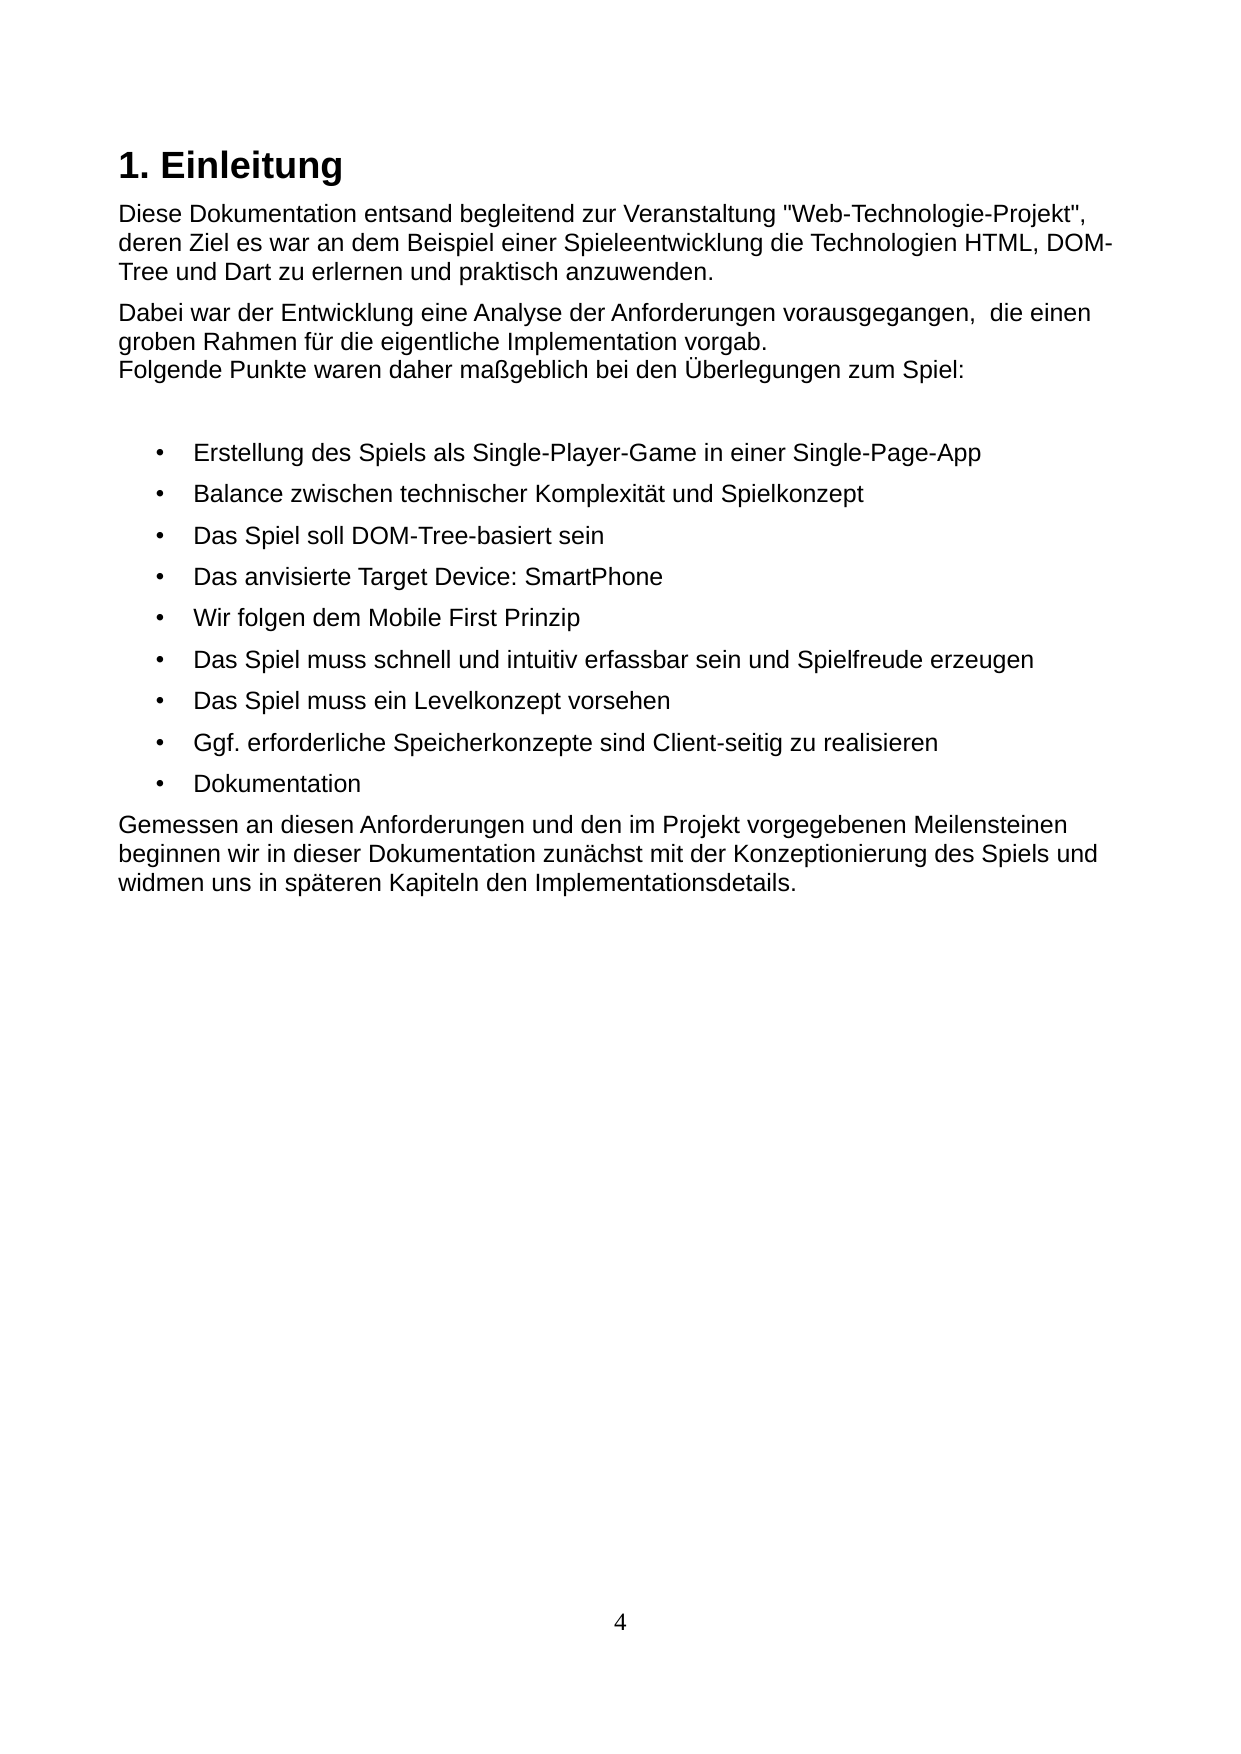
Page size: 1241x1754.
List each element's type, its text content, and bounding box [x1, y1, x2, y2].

list Das Spiel muss schnell und intuitiv erfassbar sein und Spielfreude erzeugen [156, 645, 1122, 674]
list Ggf. erforderliche Speicherkonzepte sind Client-seitig zu realisieren [156, 727, 1122, 756]
list Dokumentation [156, 769, 1122, 798]
list Balance zwischen technischer Komplexität und Spielkonzept [156, 479, 1122, 508]
text Diese Dokumentation entsand begleitend zur Veranstaltung "Web-Technologie-Projekt", deren Ziel es war an dem Beispiel einer Spieleentwicklung die Technologien HTML, DOM-Tree und Dart zu erlernen und praktisch anzuwenden. [118, 199, 1122, 286]
text Dabei war der Entwicklung eine Analyse der Anforderungen vorausgegangen, die einen groben Rahmen für die eigentliche Implementation vorgab. Folgende Punkte waren daher maßgeblich bei den Überlegungen zum Spiel: [118, 298, 1122, 384]
list Wir folgen dem Mobile First Prinzip [156, 603, 1122, 632]
list Das Spiel soll DOM-Tree-basiert sein [156, 521, 1122, 549]
subtitle 1. Einleitung [118, 143, 1122, 187]
list Das anvisierte Target Device: SmartPhone [156, 562, 1122, 591]
text Gemessen an diesen Anforderungen und den im Projekt vorgegebenen Meilensteinen beginnen wir in dieser Dokumentation zunächst mit der Konzeptionierung des Spiels und widmen uns in späteren Kapiteln den Implementationsdetails. [118, 810, 1122, 896]
list Erstellung des Spiels als Single-Player-Game in einer Single-Page-App [156, 438, 1122, 467]
list Das Spiel muss ein Levelkonzept vorsehen [156, 686, 1122, 715]
